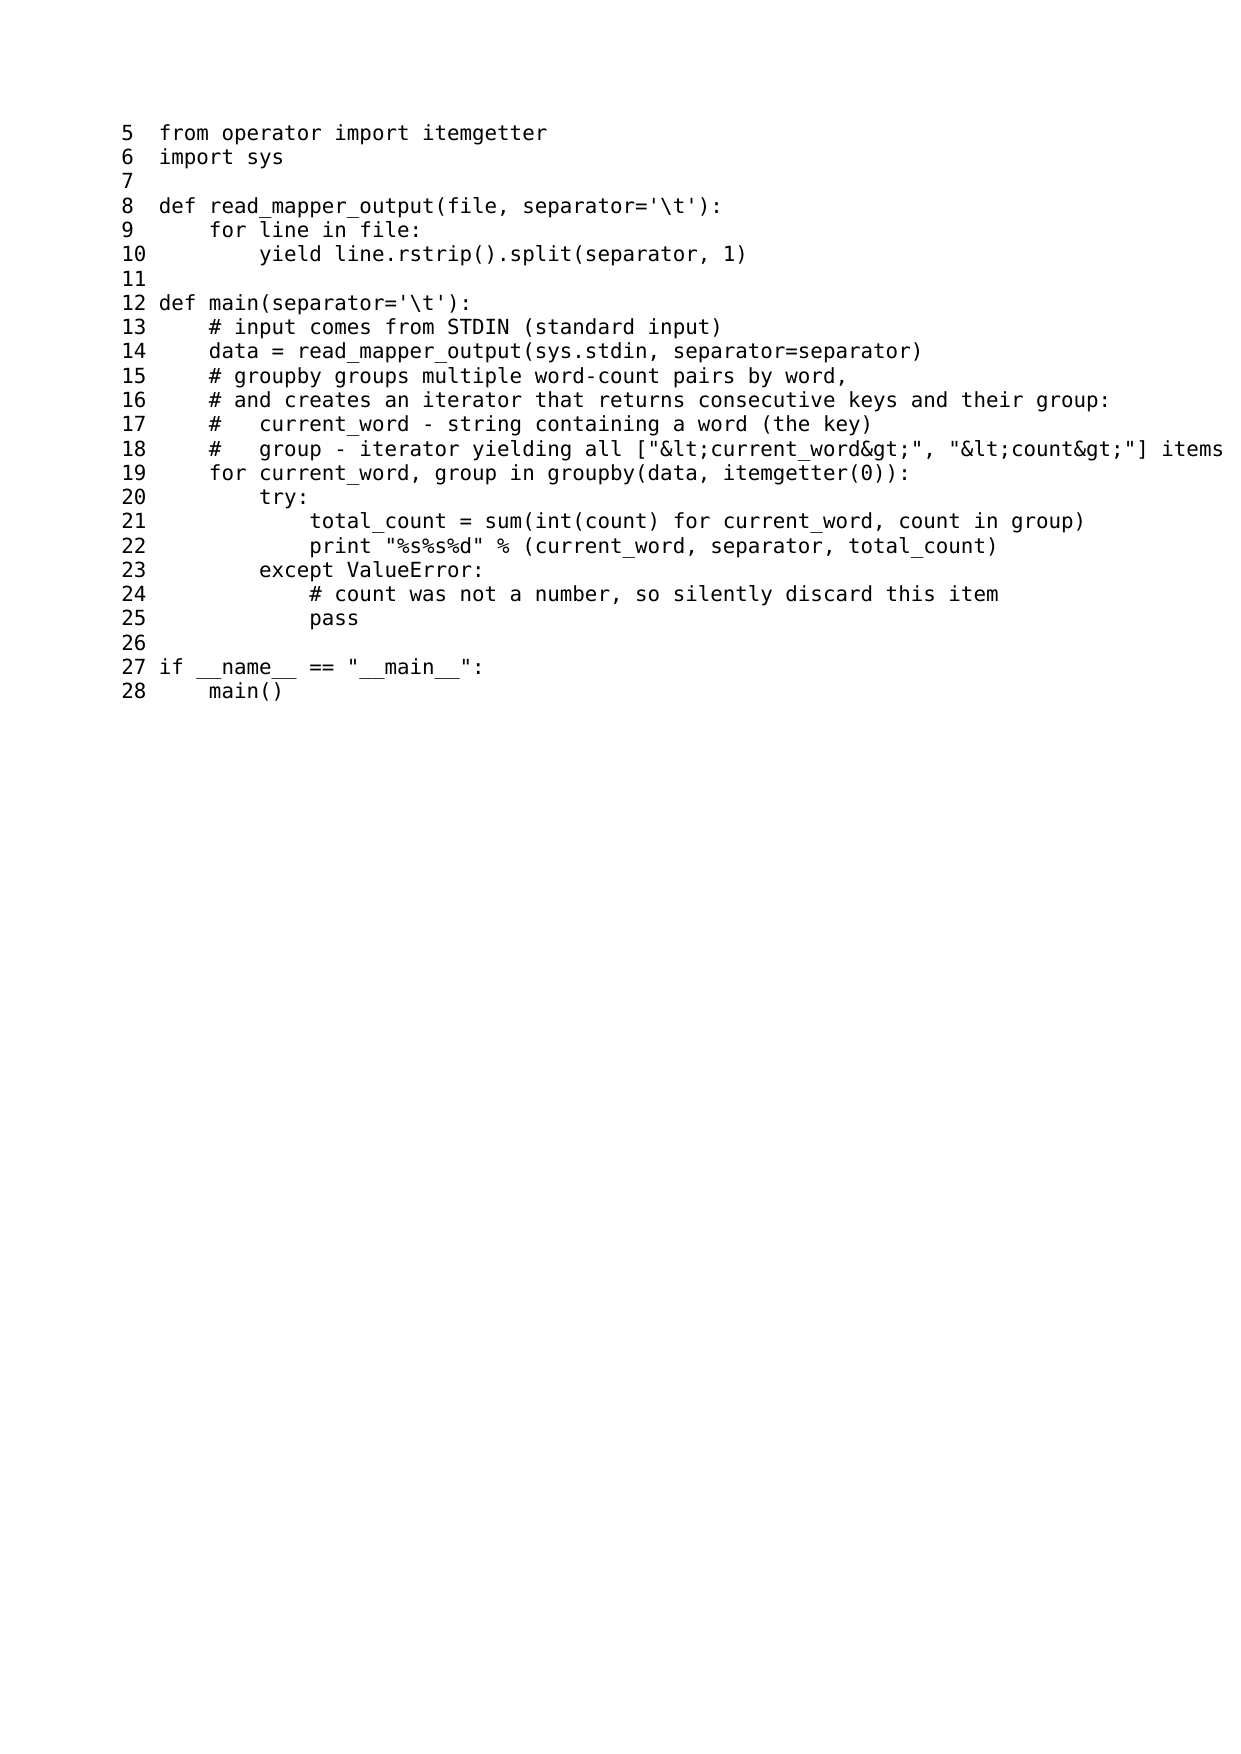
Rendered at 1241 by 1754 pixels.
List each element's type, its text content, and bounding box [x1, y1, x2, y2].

table_header 5 6 7 8 9 10 11 12 13 14 15 16 17 18 19 20 21 22 23 24 25 26 27 28 [118, 118, 156, 736]
table_header from operator import itemgetter import sys def read_mapper_output(file, separator='\t'): for line in file: yield line.rstrip().split(separator, 1) def main(separator='\t'): # input comes from STDIN (standard input) data = read_mapper_output(sys.stdin, separator=separator) # groupby groups multiple word-count pairs by word, # and creates an iterator that returns consecutive keys and their group: # current_word - string containing a word (the key) # group - iterator yielding all ["&lt;current_word&gt;", "&lt;count&gt;"] items for current_word, group in groupby(data, itemgetter(0)): try: total_count = sum(int(count) for current_word, count in group) print "%s%s%d" % (current_word, separator, total_count) except ValueError: # count was not a number, so silently discard this item pass if __name__ == "__main__": main() [156, 118, 1235, 736]
